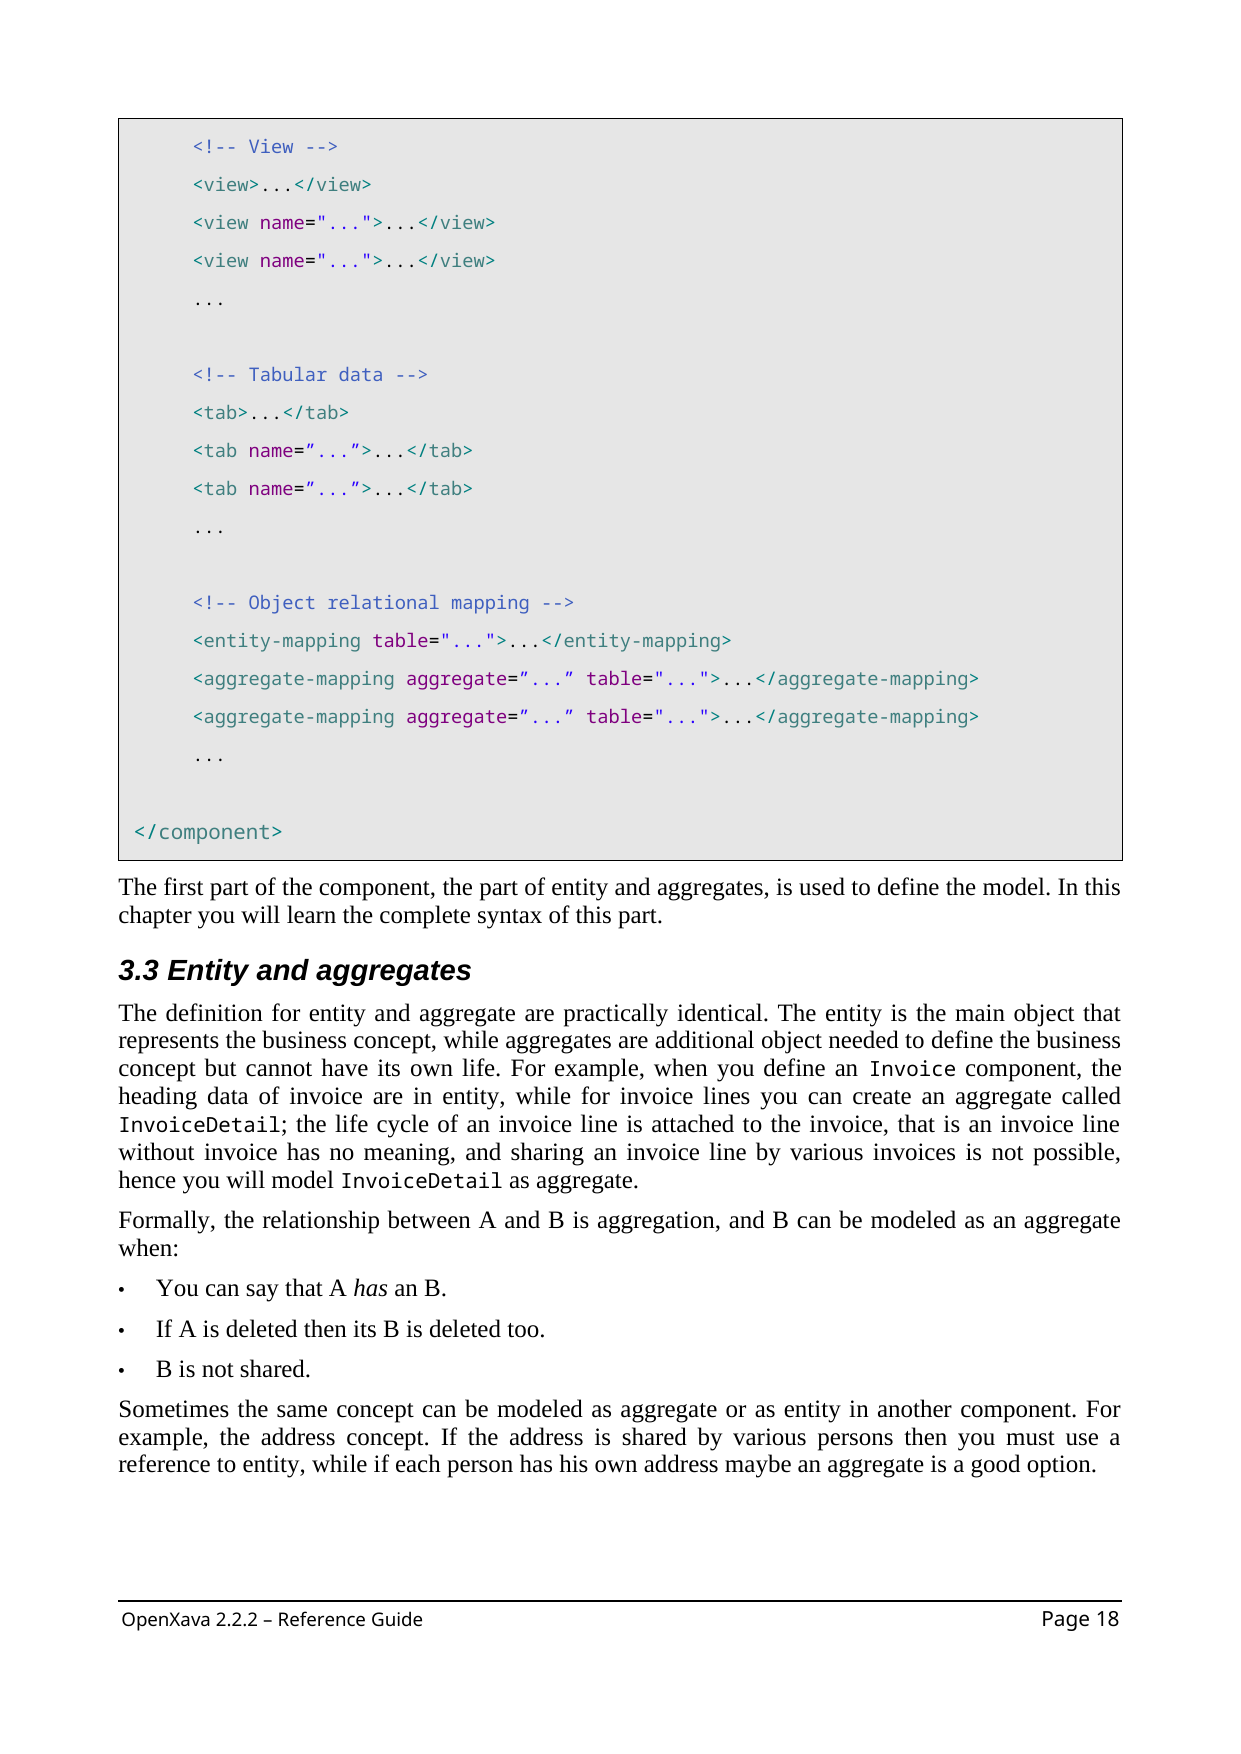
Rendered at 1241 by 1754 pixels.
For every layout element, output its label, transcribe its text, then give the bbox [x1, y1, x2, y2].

list B is not shared. [118, 1355, 1122, 1383]
text ... [119, 498, 1122, 536]
text ... [119, 270, 1122, 308]
text </component> [119, 802, 1122, 860]
list You can say that A has an B. [118, 1274, 1122, 1302]
text <aggregate-mapping aggregate=”...” table="...">...</aggregate-mapping> [119, 688, 1122, 726]
text <!-- Object relational mapping --> [119, 574, 1122, 612]
text <!-- Tabular data --> [119, 346, 1122, 384]
text <aggregate-mapping aggregate=”...” table="...">...</aggregate-mapping> [119, 650, 1122, 688]
text The first part of the component, the part of entity and aggregates, is used to define the model. In this chapter you will learn the complete syntax of this part. [118, 873, 1122, 928]
text <tab name=”...”>...</tab> [119, 460, 1122, 498]
text ... [119, 726, 1122, 764]
text <view>...</view> [119, 156, 1122, 194]
text Formally, the relationship between A and B is aggregation, and B can be modeled as an aggregate when: [118, 1207, 1122, 1262]
subtitle Entity and aggregates [118, 953, 1122, 986]
text <!-- View --> [119, 119, 1122, 156]
text <tab>...</tab> [119, 384, 1122, 422]
list If A is deleted then its B is deleted too. [118, 1315, 1122, 1342]
text <entity-mapping table="...">...</entity-mapping> [119, 612, 1122, 650]
text The definition for entity and aggregate are practically identical. The entity is the main object that represents the business concept, while aggregates are additional object needed to define the business concept but cannot have its own life. For example, when you define an Invoice component, the heading data of invoice are in entity, while for invoice lines you can create an aggregate called InvoiceDetail; the life cycle of an invoice line is attached to the invoice, that is an invoice line without invoice has no meaning, and sharing an invoice line by various invoices is not possible, hence you will model InvoiceDetail as aggregate. [118, 999, 1122, 1194]
text <tab name=”...”>...</tab> [119, 422, 1122, 460]
text <view name="...">...</view> [119, 194, 1122, 232]
text Sometimes the same concept can be modeled as aggregate or as entity in another component. For example, the address concept. If the address is shared by various persons then you must use a reference to entity, while if each person has his own address maybe an aggregate is a good option. [118, 1395, 1122, 1478]
text <view name="...">...</view> [119, 232, 1122, 270]
